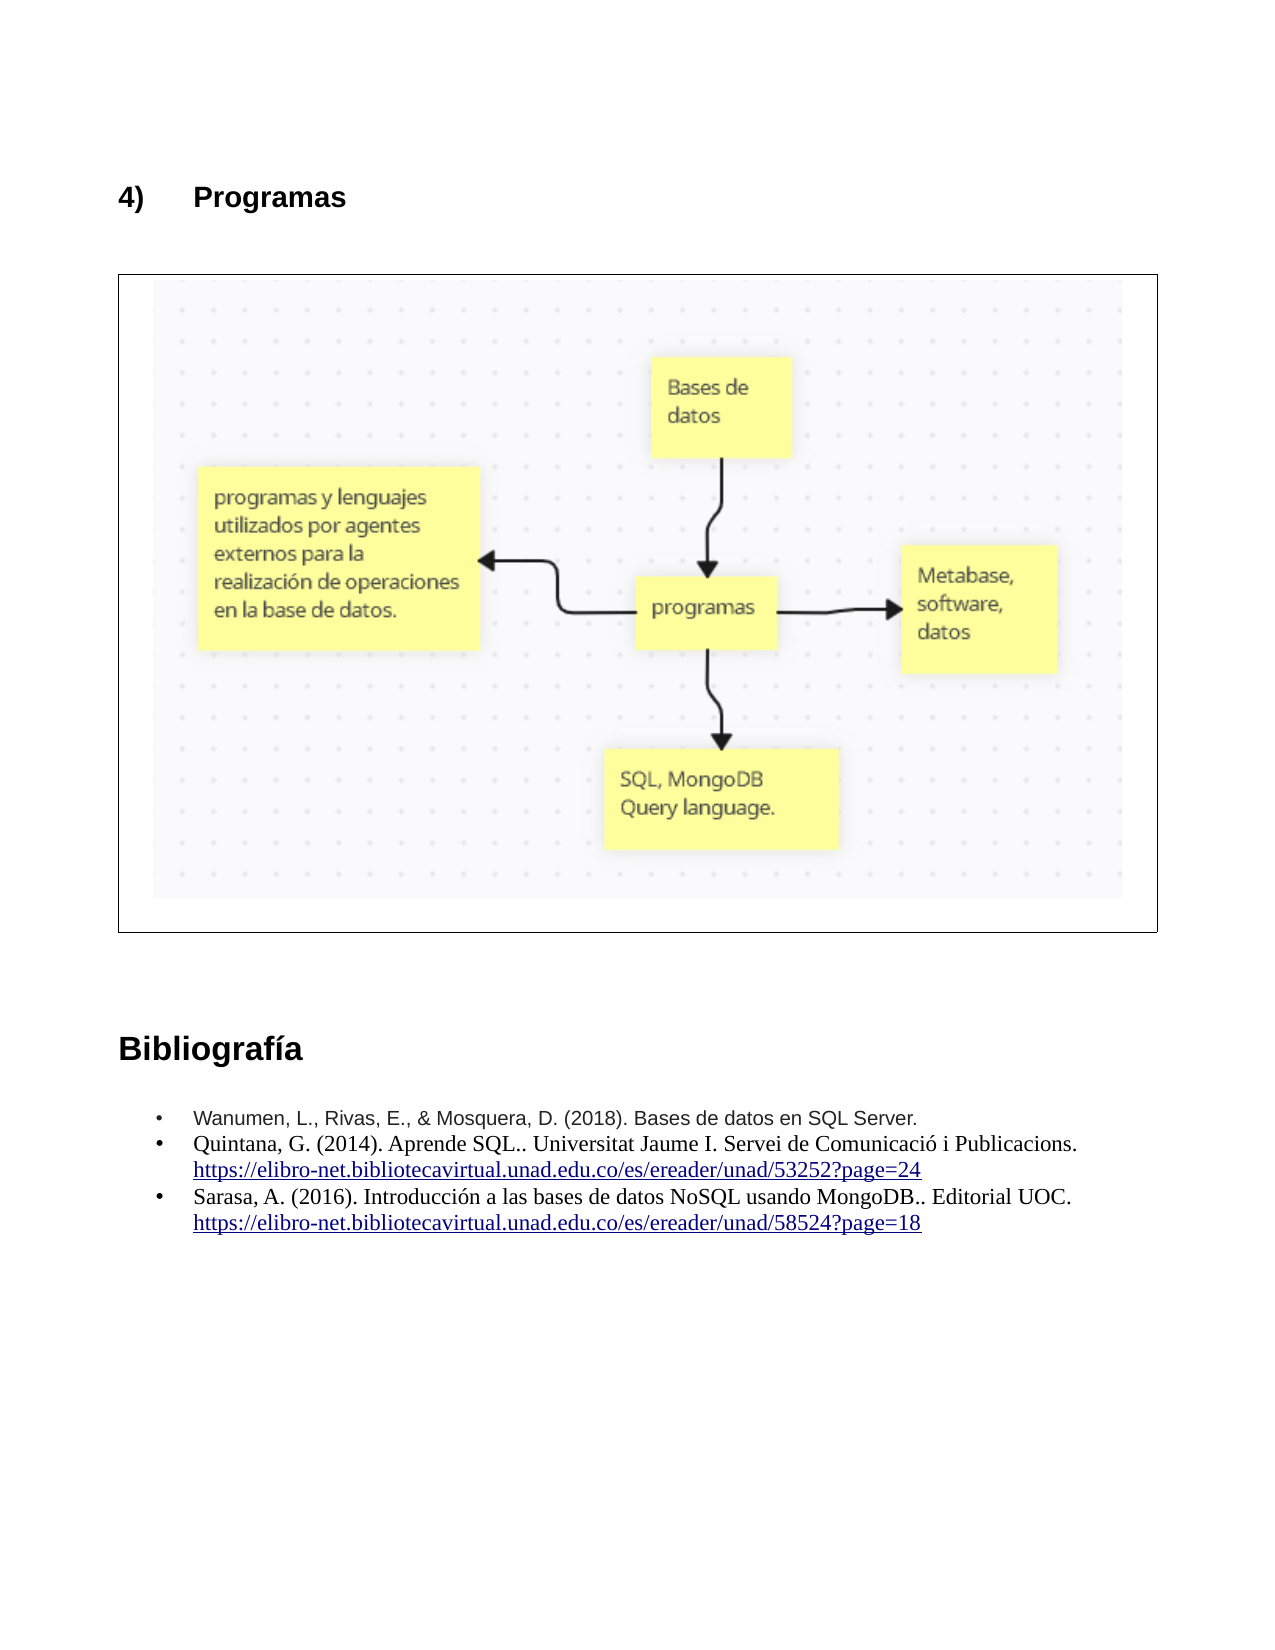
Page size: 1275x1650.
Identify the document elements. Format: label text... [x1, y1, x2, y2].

list Wanumen, L., Rivas, E., & Mosquera, D. (2018). Bases de datos en SQL Server. [156, 1107, 1157, 1130]
list Quintana, G. (2014). Aprende SQL.. Universitat Jaume I. Servei de Comunicació i Publicacions. https://elibro-net.bibliotecavirtual.unad.edu.co/es/ereader/unad/53252?page=24 [156, 1130, 1157, 1183]
list Sarasa, A. (2016). Introducción a las bases de datos NoSQL usando MongoDB.. Editorial UOC. https://elibro-net.bibliotecavirtual.unad.edu.co/es/ereader/unad/58524?page=18 [156, 1183, 1157, 1235]
subtitle Programas [118, 180, 1157, 214]
subtitle Bibliografía [118, 1029, 1157, 1068]
picture [153, 280, 1122, 898]
table_header [119, 275, 1157, 932]
